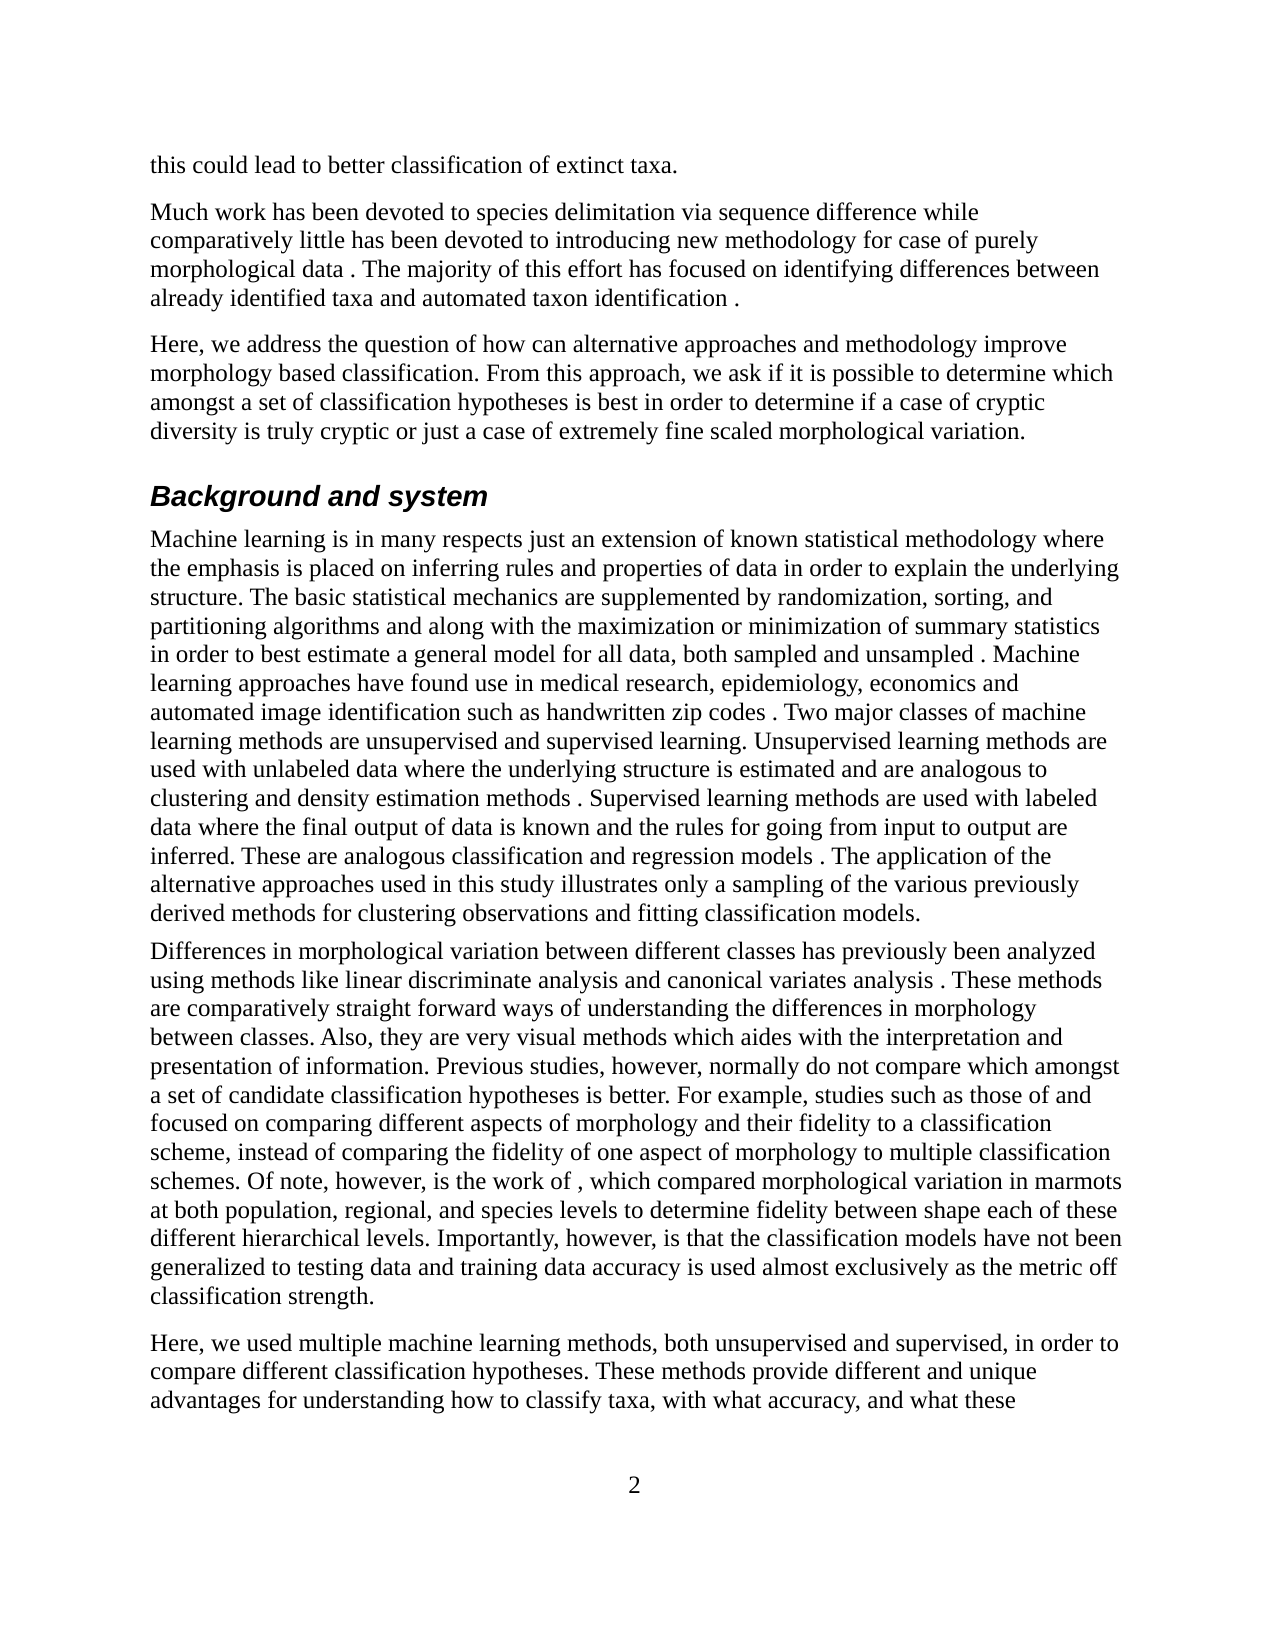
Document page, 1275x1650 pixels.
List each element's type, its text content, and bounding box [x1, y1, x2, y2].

subtitle Background and system [150, 478, 1125, 512]
text Here, we address the question of how can alternative approaches and methodology improve morphology based classification. From this approach, we ask if it is possible to determine which amongst a set of classification hypotheses is best in order to determine if a case of cryptic diversity is truly cryptic or just a case of extremely fine scaled morphological variation. [150, 329, 1125, 444]
text Machine learning is in many respects just an extension of known statistical methodology where the emphasis is placed on inferring rules and properties of data in order to explain the underlying structure. The basic statistical mechanics are supplemented by randomization, sorting, and partitioning algorithms and along with the maximization or minimization of summary statistics in order to best estimate a general model for all data, both sampled and unsampled . Machine learning approaches have found use in medical research, epidemiology, economics and automated image identification such as handwritten zip codes . Two major classes of machine learning methods are unsupervised and supervised learning. Unsupervised learning methods are used with unlabeled data where the underlying structure is estimated and are analogous to clustering and density estimation methods . Supervised learning methods are used with labeled data where the final output of data is known and the rules for going from input to output are inferred. These are analogous classification and regression models . The application of the alternative approaches used in this study illustrates only a sampling of the various previously derived methods for clustering observations and fitting classification models. [150, 524, 1125, 927]
text this could lead to better classification of extinct taxa. [150, 150, 1125, 179]
text Here, we used multiple machine learning methods, both unsupervised and supervised, in order to compare different classification hypotheses. These methods provide different and unique advantages for understanding how to classify taxa, with what accuracy, and what these [150, 1328, 1125, 1414]
text Much work has been devoted to species delimitation via sequence difference while comparatively little has been devoted to introducing new methodology for case of purely morphological data . The majority of this effort has focused on identifying differences between already identified taxa and automated taxon identification . [150, 197, 1125, 312]
text Differences in morphological variation between different classes has previously been analyzed using methods like linear discriminate analysis and canonical variates analysis . These methods are comparatively straight forward ways of understanding the differences in morphology between classes. Also, they are very visual methods which aides with the interpretation and presentation of information. Previous studies, however, normally do not compare which amongst a set of candidate classification hypotheses is better. For example, studies such as those of and focused on comparing different aspects of morphology and their fidelity to a classification scheme, instead of comparing the fidelity of one aspect of morphology to multiple classification schemes. Of note, however, is the work of , which compared morphological variation in marmots at both population, regional, and species levels to determine fidelity between shape each of these different hierarchical levels. Importantly, however, is that the classification models have not been generalized to testing data and training data accuracy is used almost exclusively as the metric off classification strength. [150, 936, 1125, 1310]
